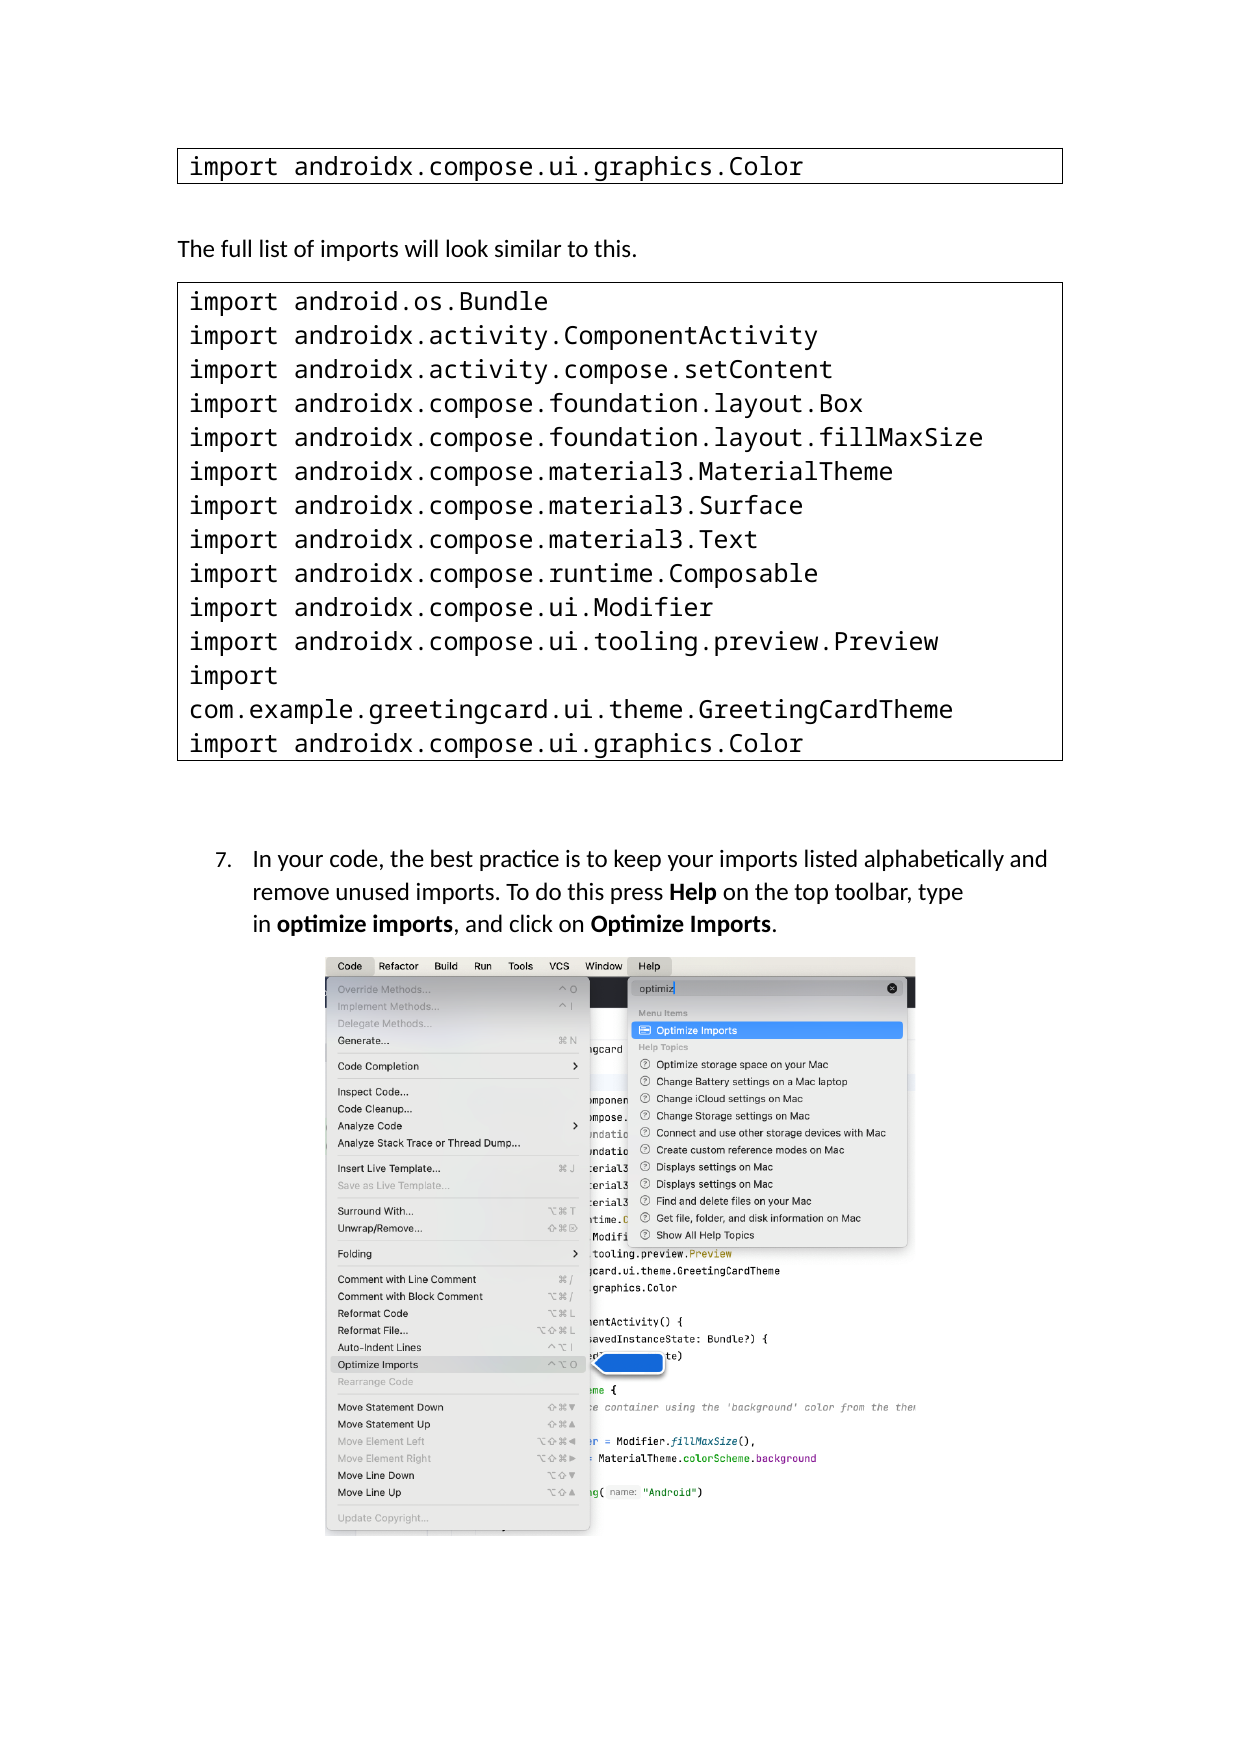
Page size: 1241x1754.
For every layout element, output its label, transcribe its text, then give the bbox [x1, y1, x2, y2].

table_header import android.os.Bundle import androidx.activity.ComponentActivity import androidx.activity.compose.setContent import androidx.compose.foundation.layout.Box import androidx.compose.foundation.layout.fillMaxSize import androidx.compose.material3.MaterialTheme import androidx.compose.material3.Surface import androidx.compose.material3.Text import androidx.compose.runtime.Composable import androidx.compose.ui.Modifier import androidx.compose.ui.tooling.preview.Preview import com.example.greetingcard.ui.theme.GreetingCardTheme import androidx.compose.ui.graphics.Color [178, 283, 1062, 760]
table_header import androidx.compose.ui.graphics.Color [178, 149, 1062, 183]
list In your code, the best practice is to keep your imports listed alphabetically and remove unused imports. To do this press Help on the top toolbar, type in optimize imports, and click on Optimize Imports. [215, 843, 1063, 939]
text The full list of imports will look similar to this. [177, 233, 1063, 263]
